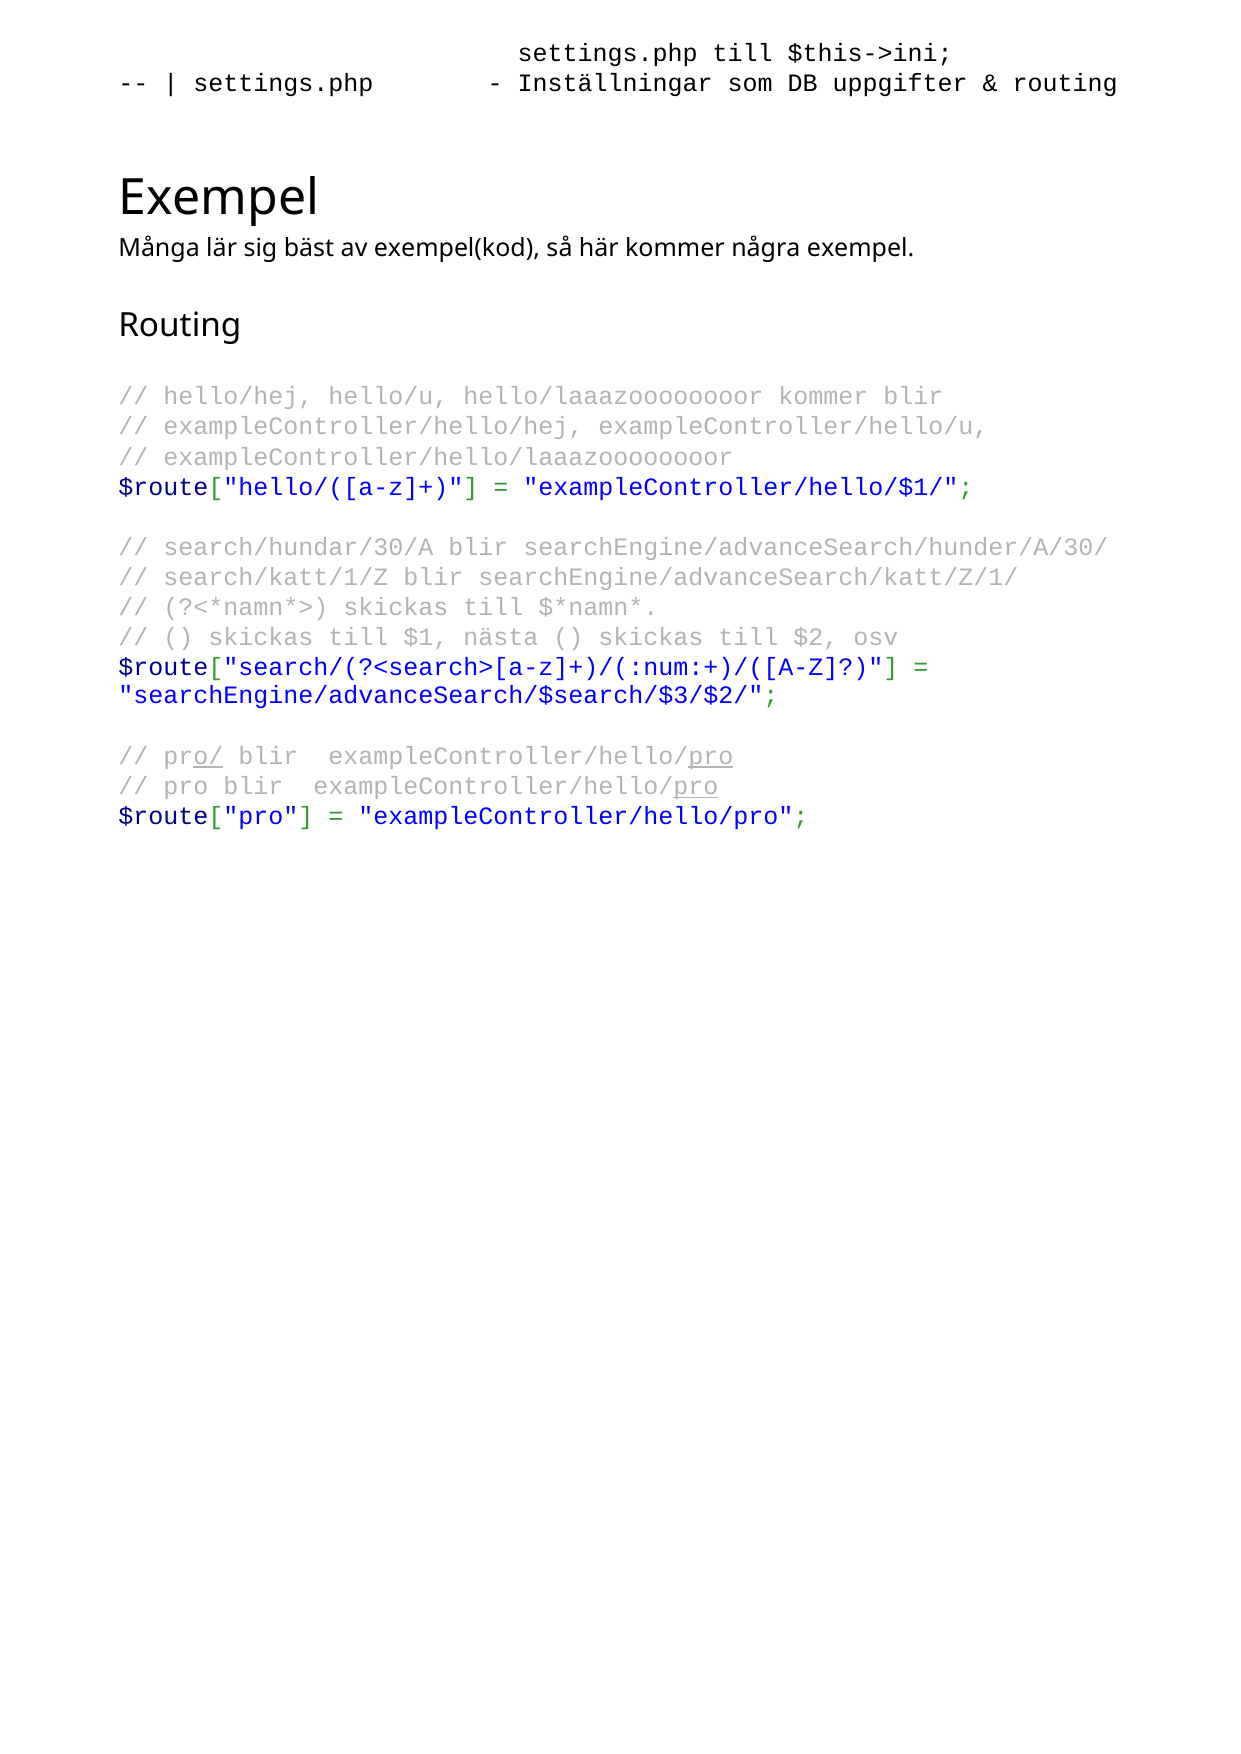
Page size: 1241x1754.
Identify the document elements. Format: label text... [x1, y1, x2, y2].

text // search/katt/1/Z blir searchEngine/advanceSearch/katt/Z/1/ [118, 564, 1122, 593]
text // exampleController/hello/hej, exampleController/hello/u, [118, 414, 1122, 442]
text // (?<*namn*>) skickas till $*namn*. [118, 594, 1122, 623]
text settings.php till $this->ini; [118, 41, 1122, 69]
text // pro/ blir exampleController/hello/pro [118, 743, 1122, 772]
text Många lär sig bäst av exempel(kod), så här kommer några exempel. [118, 229, 1122, 263]
text Routing [118, 301, 1122, 346]
text // exampleController/hello/laaazoooooooor [118, 444, 1122, 472]
text $route["hello/([a-z]+)"] = "exampleController/hello/$1/"; [118, 474, 1122, 502]
text Exempel [118, 161, 1122, 229]
text -- | settings.php - Inställningar som DB uppgifter & routing [118, 71, 1122, 99]
text // search/hundar/30/A blir searchEngine/advanceSearch/hunder/A/30/ [118, 534, 1122, 563]
text // pro blir exampleController/hello/pro [118, 773, 1122, 802]
text // hello/hej, hello/u, hello/laaazoooooooor kommer blir [118, 384, 1122, 412]
text $route["search/(?<search>[a-z]+)/(:num:+)/([A-Z]?)"] = "searchEngine/advanceSearch/$search/$3/$2/"; [118, 655, 1122, 711]
text // () skickas till $1, nästa () skickas till $2, osv [118, 625, 1122, 653]
text $route["pro"] = "exampleController/hello/pro"; [118, 803, 1122, 832]
